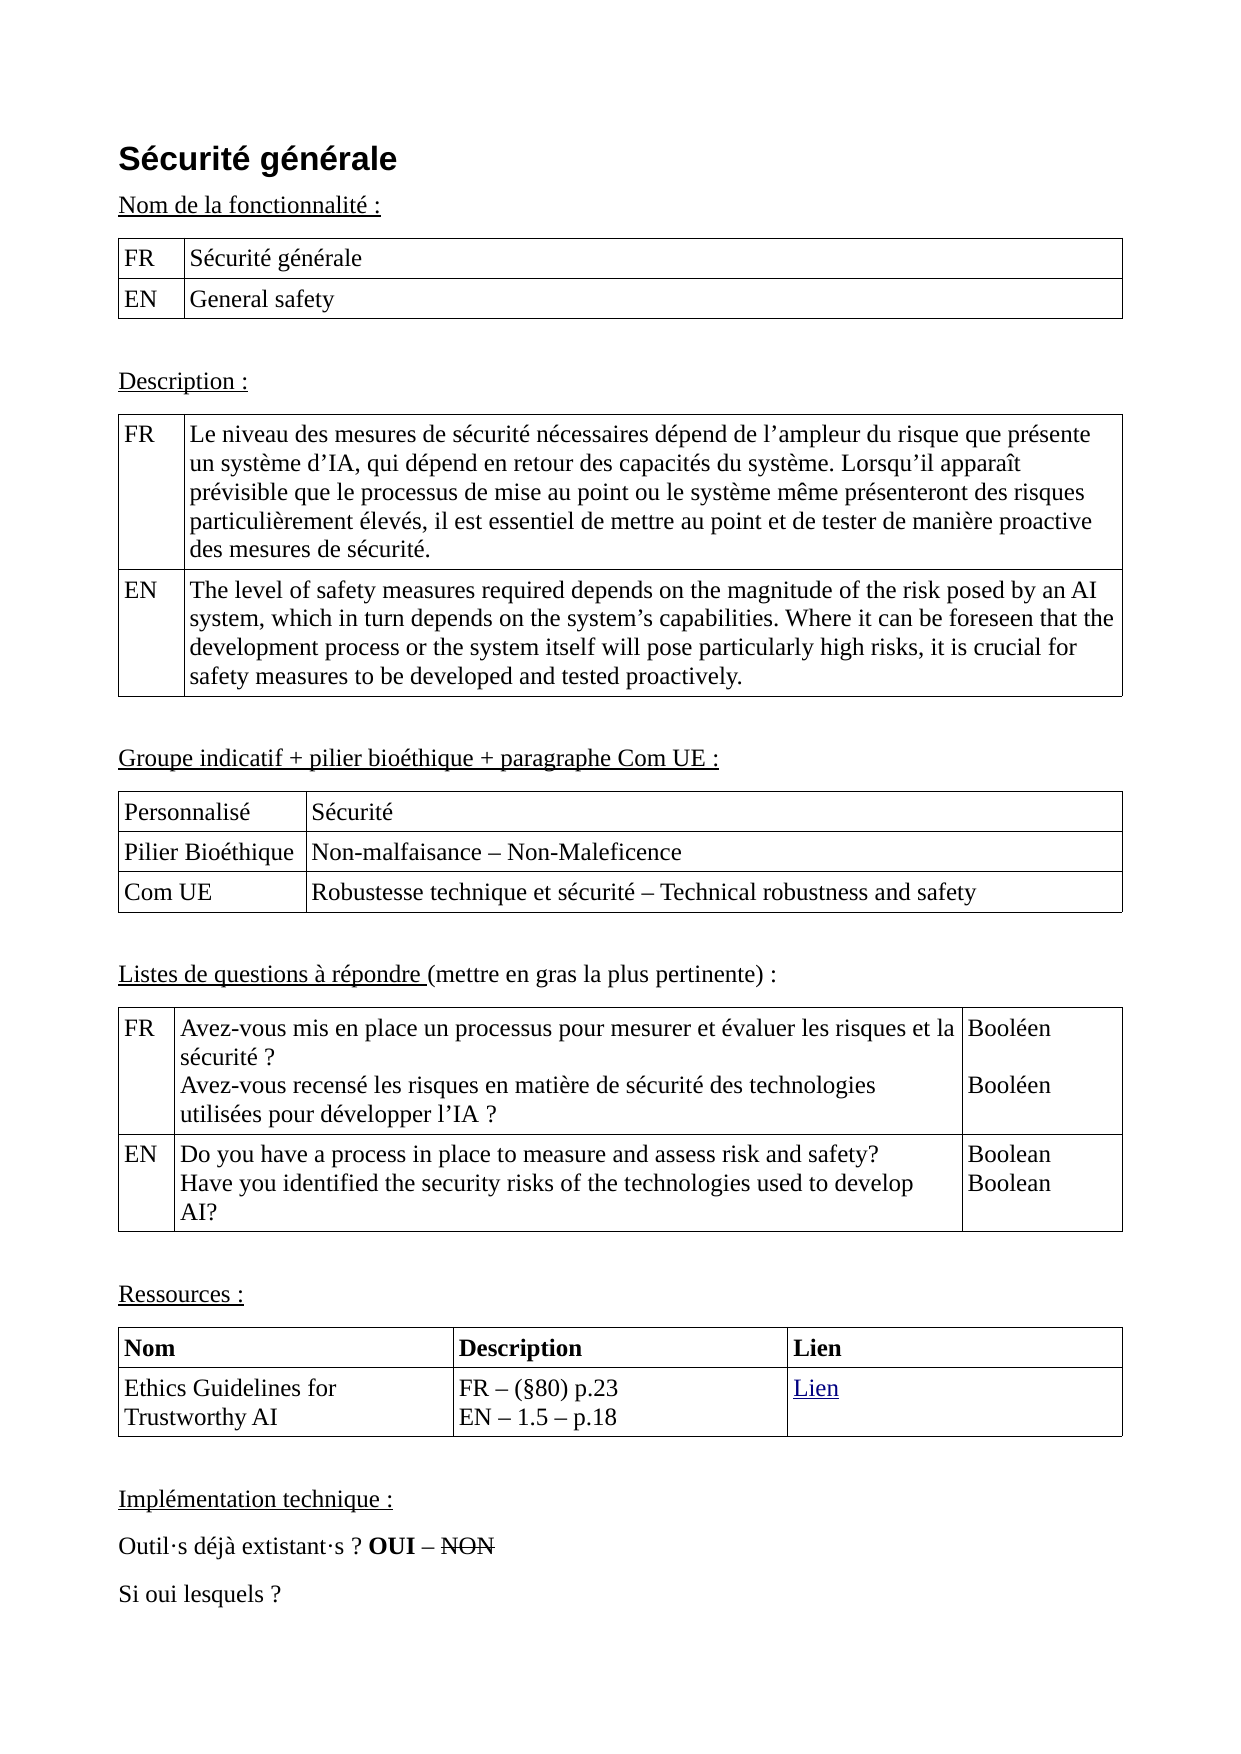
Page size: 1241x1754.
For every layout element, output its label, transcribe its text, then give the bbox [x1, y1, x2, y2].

table_header Booléen Booléen [963, 1008, 1122, 1134]
table_cell Ethics Guidelines for Trustworthy AI [119, 1368, 453, 1436]
text Groupe indicatif + pilier bioéthique + paragraphe Com UE : [118, 743, 1122, 772]
table_cell The level of safety measures required depends on the magnitude of the risk posed by an AI system, which in turn depends on the system’s capabilities. Where it can be foreseen that the development process or the system itself will pose particularly high risks, it is crucial for safety measures to be developed and tested proactively. [185, 570, 1122, 696]
table_header FR [119, 415, 184, 569]
table_cell Pilier Bioéthique [119, 832, 306, 871]
table_header Avez-vous mis en place un processus pour mesurer et évaluer les risques et la sécurité ? Avez-vous recensé les risques en matière de sécurité des technologies utilisées pour développer l’IA ? [175, 1008, 962, 1134]
table_header FR [119, 1008, 174, 1134]
table_cell Non-malfaisance – Non-Maleficence [307, 832, 1122, 871]
text Si oui lesquels ? [118, 1579, 1122, 1608]
text Listes de questions à répondre (mettre en gras la plus pertinente) : [118, 959, 1122, 988]
table_cell Lien [788, 1368, 1122, 1436]
table_cell Do you have a process in place to measure and assess risk and safety? Have you identified the security risks of the technologies used to develop AI? [175, 1135, 962, 1231]
table_header Description [454, 1328, 787, 1367]
table_cell EN [119, 279, 184, 318]
table_header Nom [119, 1328, 453, 1367]
table_header Lien [788, 1328, 1122, 1367]
table_cell FR – (§80) p.23 EN – 1.5 – p.18 [454, 1368, 787, 1436]
text Implémentation technique : [118, 1484, 1122, 1513]
table_cell General safety [185, 279, 1122, 318]
subtitle Sécurité générale [118, 139, 1122, 178]
table_cell EN [119, 1135, 174, 1231]
text Description : [118, 366, 1122, 395]
table_header Personnalisé [119, 792, 306, 831]
table_header Le niveau des mesures de sécurité nécessaires dépend de l’ampleur du risque que présente un système d’IA, qui dépend en retour des capacités du système. Lorsqu’il apparaît prévisible que le processus de mise au point ou le système même présenteront des risques particulièrement élevés, il est essentiel de mettre au point et de tester de manière proactive des mesures de sécurité. [185, 415, 1122, 569]
table_cell Com UE [119, 872, 306, 912]
table_cell Boolean Boolean [963, 1135, 1122, 1231]
table_header FR [119, 239, 184, 278]
text Nom de la fonctionnalité : [118, 190, 1122, 219]
table_cell Robustesse technique et sécurité – Technical robustness and safety [307, 872, 1122, 912]
table_cell EN [119, 570, 184, 696]
text Outil·s déjà extistant·s ? OUI – NON [118, 1531, 1122, 1560]
table_header Sécurité [307, 792, 1122, 831]
table_header Sécurité générale [185, 239, 1122, 278]
text Ressources : [118, 1279, 1122, 1308]
